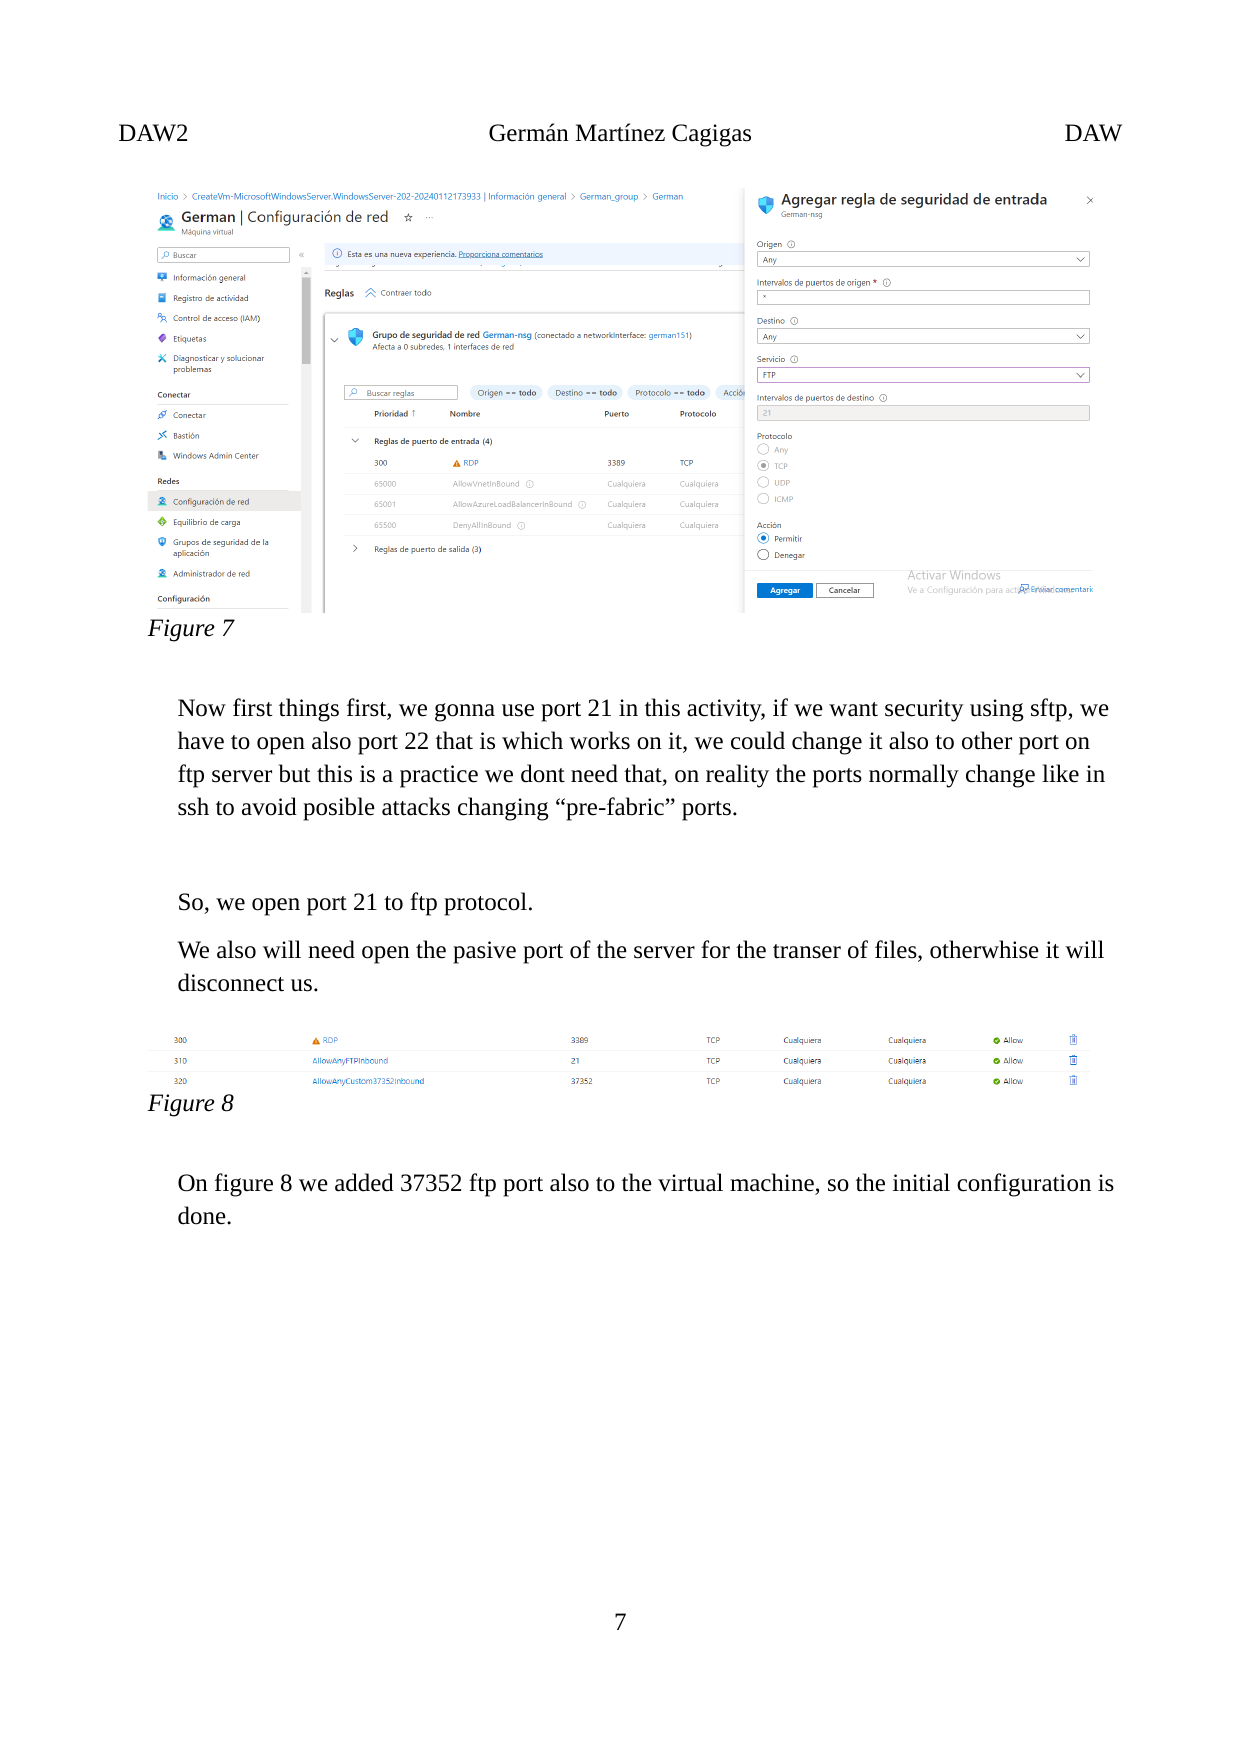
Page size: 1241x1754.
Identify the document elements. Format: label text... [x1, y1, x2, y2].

text So, we open port 21 to ftp protocol. [177, 887, 1122, 916]
text On figure 8 we added 37352 ftp port also to the virtual machine, so the initial configuration is done. [177, 1168, 1122, 1230]
text We also will need open the pasive port of the server for the transer of files, otherwhise it will disconnect us. [177, 935, 1122, 997]
text Figure 8 [148, 1088, 1093, 1117]
picture [147, 1028, 1093, 1088]
text Figure 7 [148, 613, 1093, 641]
text Now first things first, we gonna use port 21 in this activity, if we want security using sftp, we have to open also port 22 that is which works on it, we could change it also to other port on ftp server but this is a practice we dont need that, on reality the ports normally change like in ssh to avoid posible attacks changing “pre-fabric” ports. [177, 693, 1122, 821]
picture [147, 188, 1093, 613]
